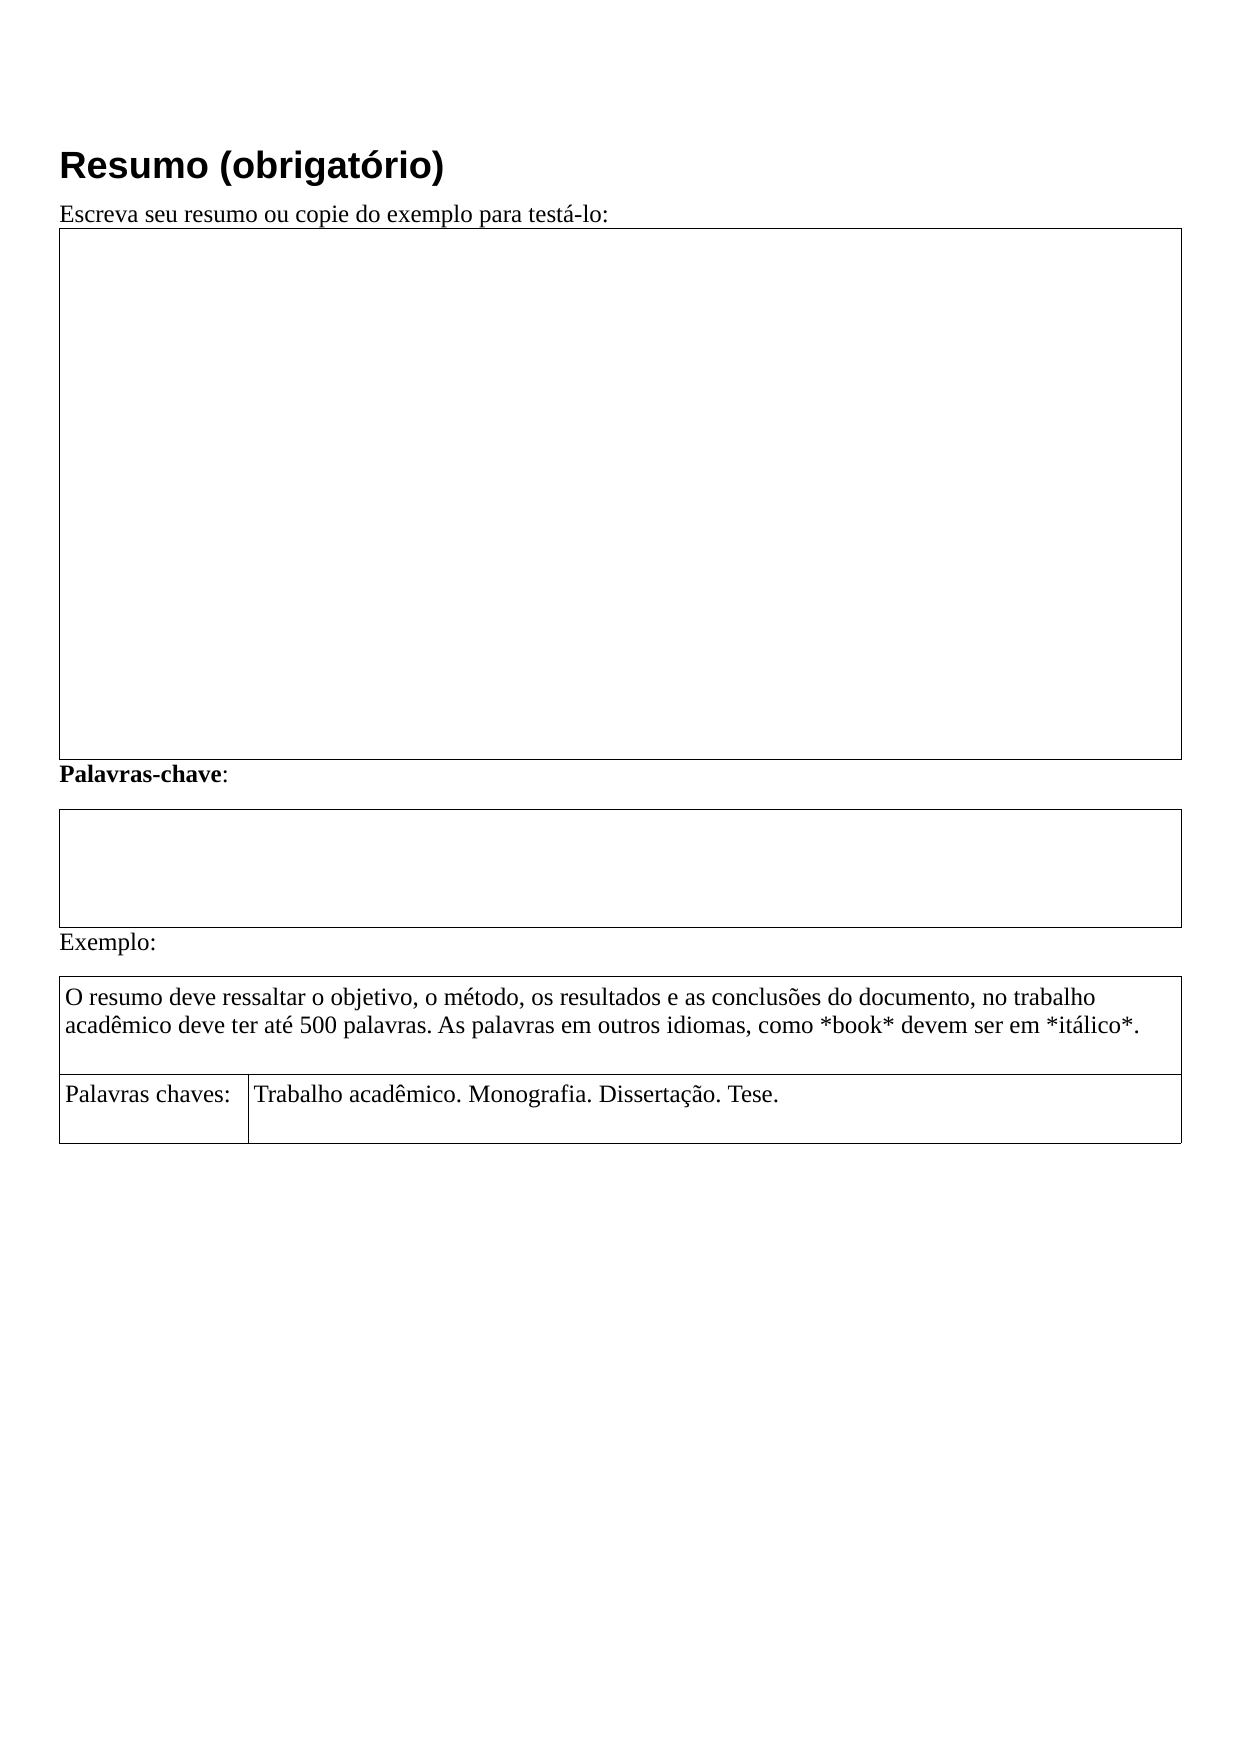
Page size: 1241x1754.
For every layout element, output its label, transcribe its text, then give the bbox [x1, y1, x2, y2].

text Exemplo: [59, 928, 1181, 956]
subtitle Resumo (obrigatório) [59, 143, 1181, 187]
text Escreva seu resumo ou copie do exemplo para testá-lo: [59, 199, 1181, 228]
table_cell Trabalho acadêmico. Monografia. Dissertação. Tese. [249, 1075, 1181, 1143]
table_header O resumo deve ressaltar o objetivo, o método, os resultados e as conclusões do documento, no trabalho acadêmico deve ter até 500 palavras. As palavras em outros idiomas, como *book* devem ser em *itálico*. [60, 977, 1181, 1074]
text Palavras-chave: [59, 760, 1181, 788]
table_cell Palavras chaves: [60, 1075, 248, 1143]
